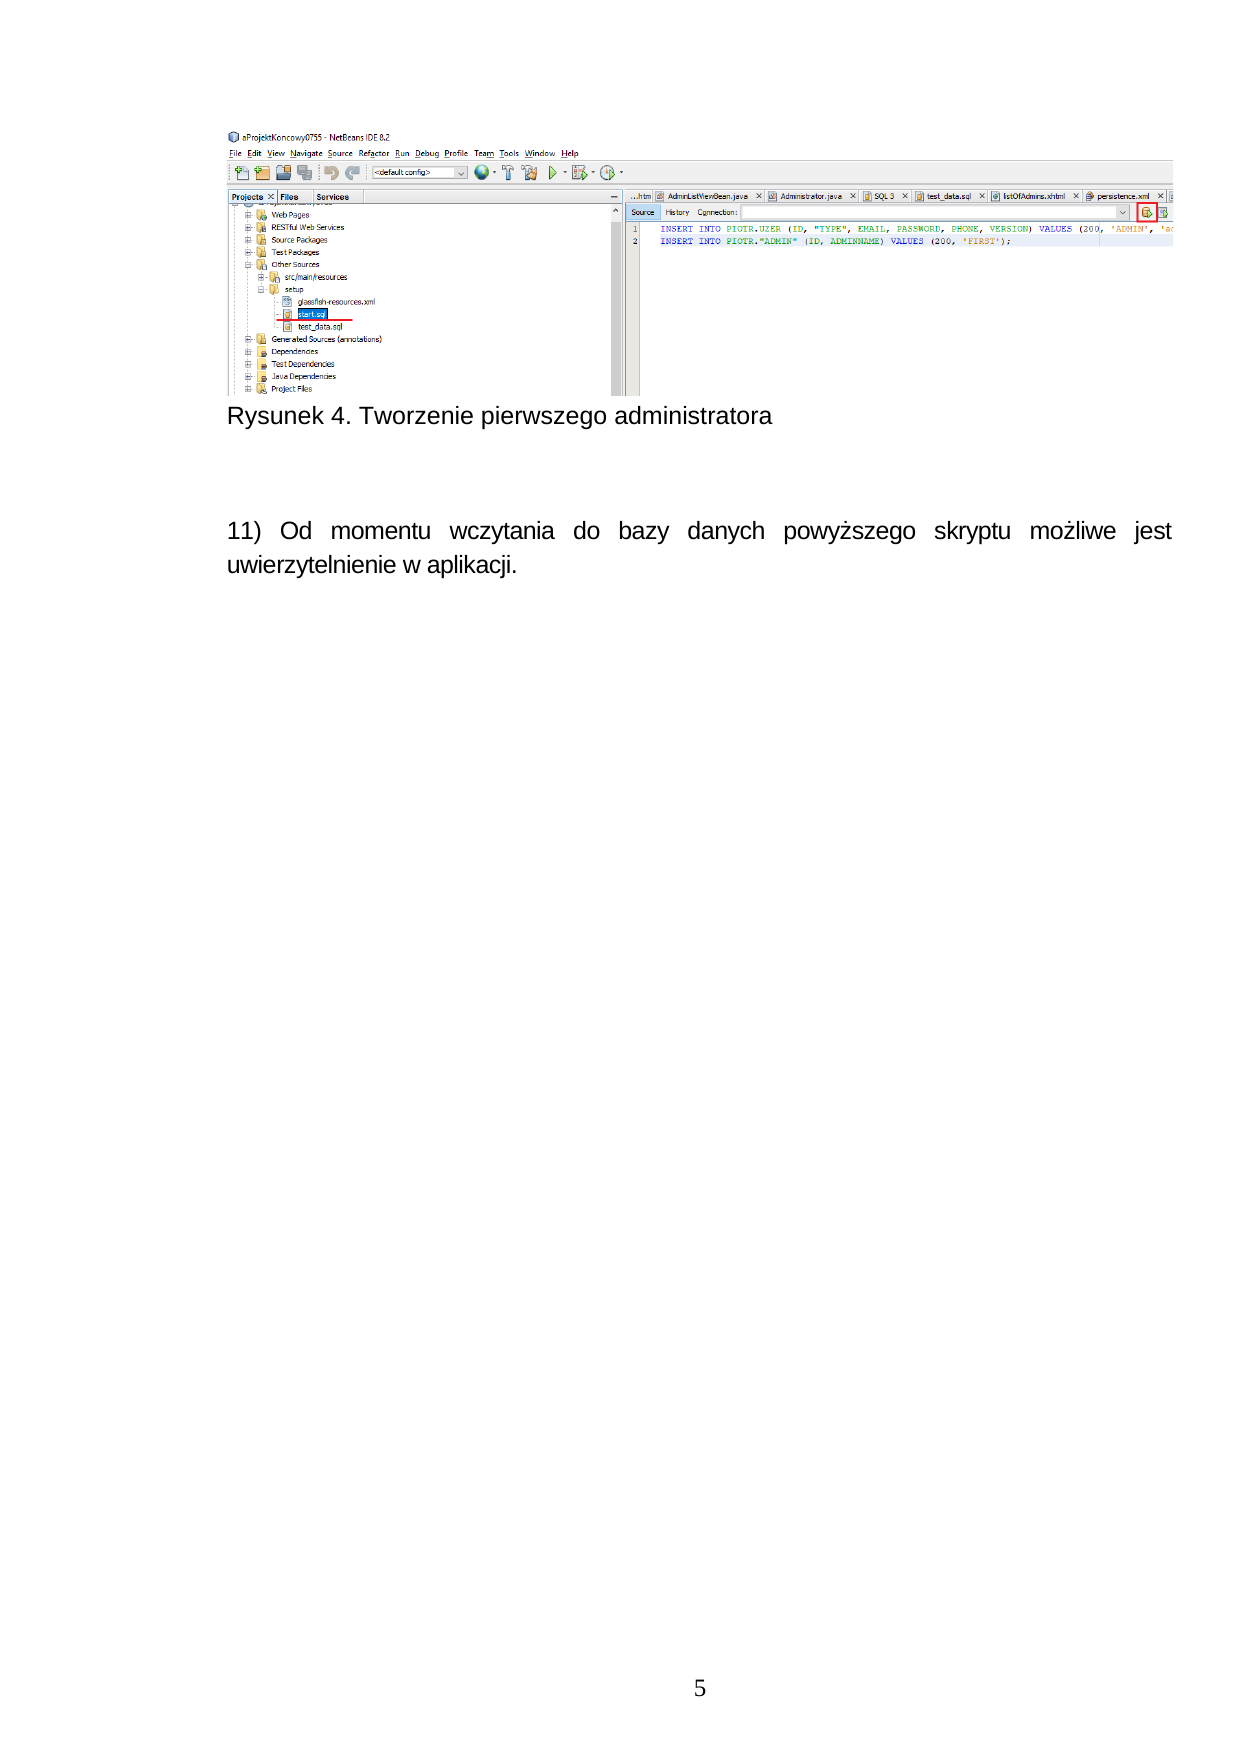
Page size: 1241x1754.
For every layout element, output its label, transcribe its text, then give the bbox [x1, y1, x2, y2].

text 11) Od momentu wczytania do bazy danych powyższego skryptu możliwe jest uwierzytelnienie w aplikacji. [227, 516, 1173, 579]
picture [226, 130, 1174, 396]
text Rysunek 4. Tworzenie pierwszego administratora [227, 396, 1173, 429]
